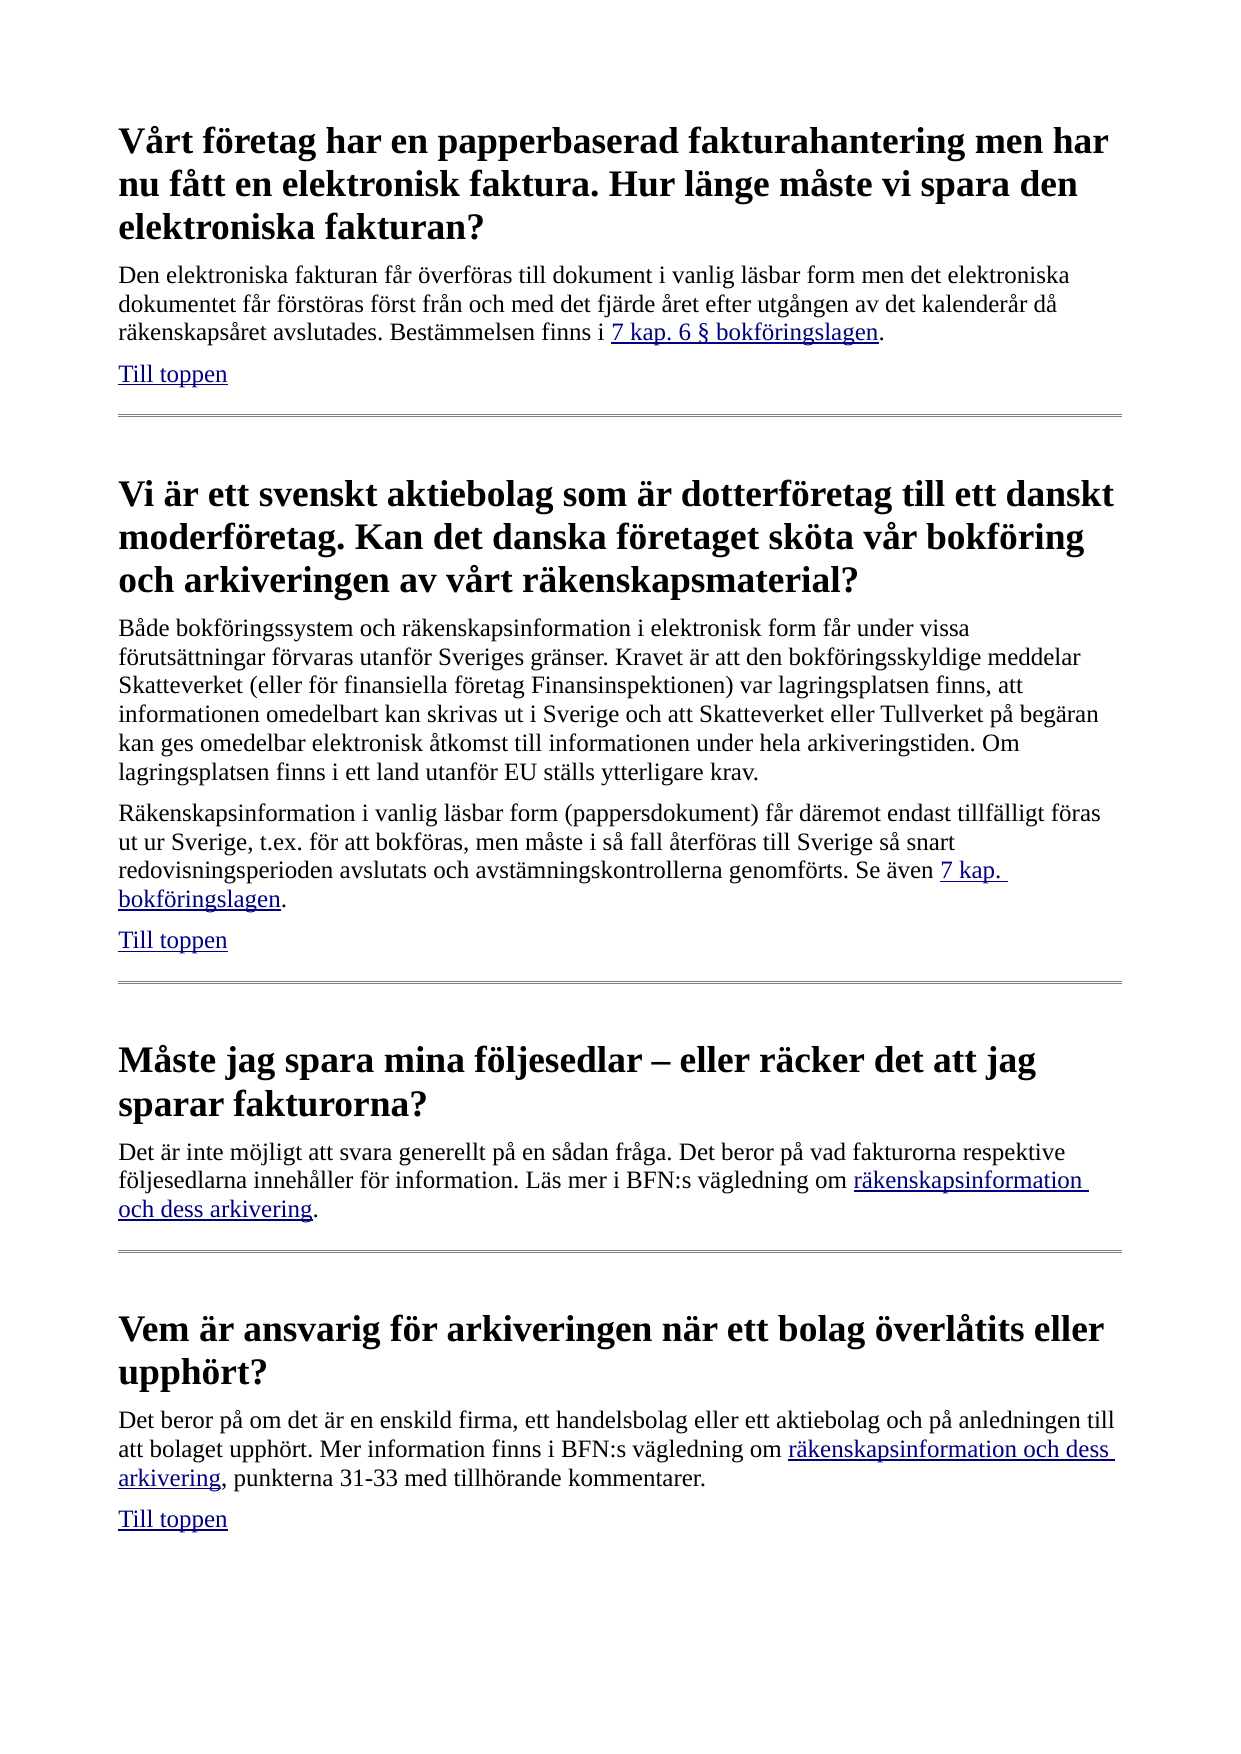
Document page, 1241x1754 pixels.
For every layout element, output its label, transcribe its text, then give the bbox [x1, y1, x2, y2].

subtitle Måste jag spara mina följesedlar – eller räcker det att jag sparar fakturorna? [118, 1038, 1122, 1124]
text Till toppen [118, 359, 1122, 387]
text Den elektroniska fakturan får överföras till dokument i vanlig läsbar form men det elektroniska dokumentet får förstöras först från och med det fjärde året efter utgången av det kalenderår då räkenskapsåret avslutades. Bestämmelsen finns i 7 kap. 6 § bokföringslagen. [118, 260, 1122, 346]
text Till toppen [118, 926, 1122, 954]
subtitle Vårt företag har en papperbaserad fakturahantering men har nu fått en elektronisk faktura. Hur länge måste vi spara den elektroniska fakturan? [118, 118, 1122, 247]
subtitle Vi är ett svenskt aktiebolag som är dotterföretag till ett danskt moderföretag. Kan det danska företaget sköta vår bokföring och arkiveringen av vårt räkenskapsmaterial? [118, 471, 1122, 601]
text Till toppen [118, 1504, 1122, 1533]
text Både bokföringssystem och räkenskapsinformation i elektronisk form får under vissa förutsättningar förvaras utanför Sveriges gränser. Kravet är att den bokföringsskyldige meddelar Skatteverket (eller för finansiella företag Finansinspektionen) var lagringsplatsen finns, att informationen omedelbart kan skrivas ut i Sverige och att Skatteverket eller Tullverket på begäran kan ges omedelbar elektronisk åtkomst till informationen under hela arkiveringstiden. Om lagringsplatsen finns i ett land utanför EU ställs ytterligare krav. [118, 613, 1122, 786]
text Räkenskapsinformation i vanlig läsbar form (pappersdokument) får däremot endast tillfälligt föras ut ur Sverige, t.ex. för att bokföras, men måste i så fall återföras till Sverige så snart redovisningsperioden avslutats och avstämningskontrollerna genomförts. Se även 7 kap. bokföringslagen. [118, 798, 1122, 913]
text Det beror på om det är en enskild firma, ett handelsbolag eller ett aktiebolag och på anledningen till att bolaget upphört. Mer information finns i BFN:s vägledning om räkenskapsinformation och dess arkivering, punkterna 31-33 med tillhörande kommentarer. [118, 1405, 1122, 1492]
text Det är inte möjligt att svara generellt på en sådan fråga. Det beror på vad fakturorna respektive följesedlarna innehåller för information. Läs mer i BFN:s vägledning om räkenskapsinformation och dess arkivering. [118, 1137, 1122, 1223]
subtitle Vem är ansvarig för arkiveringen när ett bolag överlåtits eller upphört? [118, 1307, 1122, 1393]
